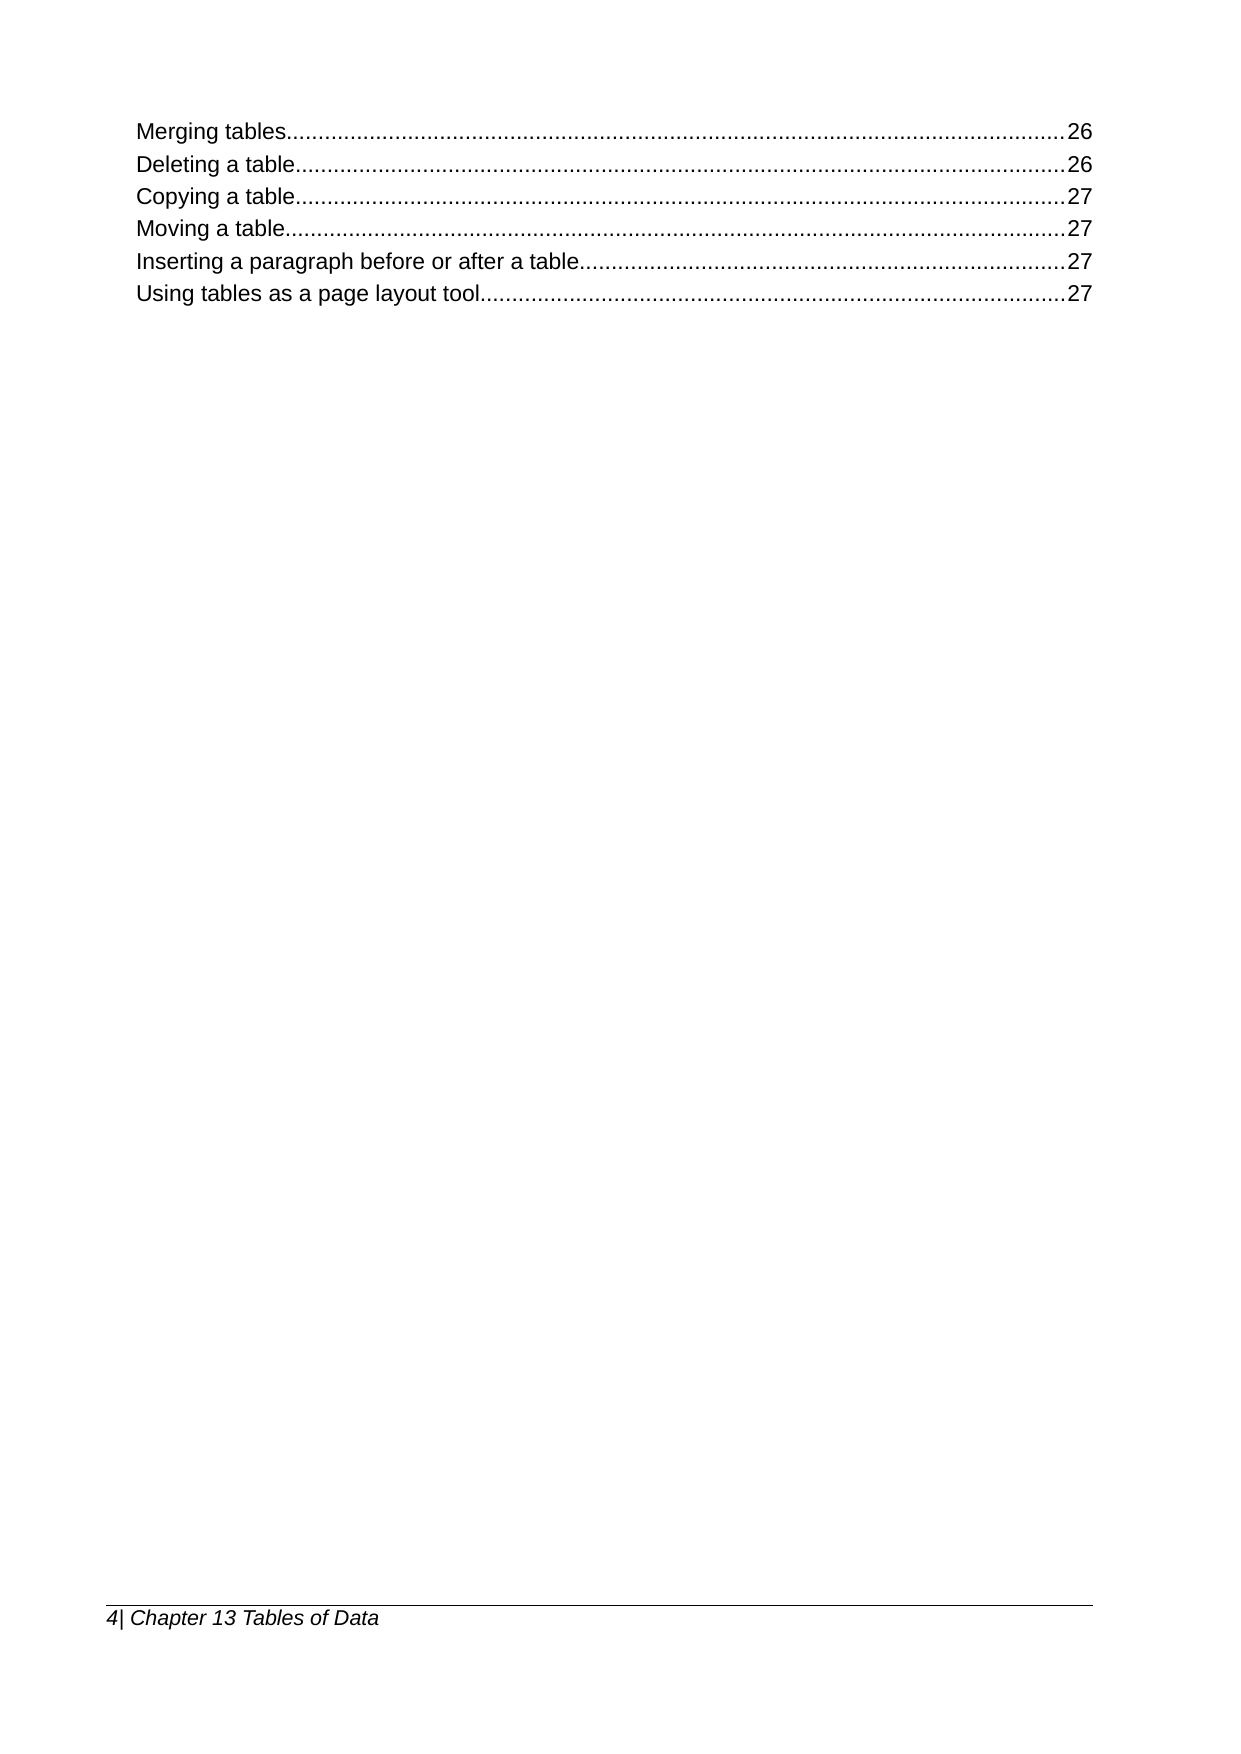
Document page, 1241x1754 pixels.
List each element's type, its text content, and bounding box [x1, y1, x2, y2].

text Merging tables 26 [136, 118, 1093, 144]
text Moving a table 27 [136, 215, 1093, 242]
text Deleting a table 26 [136, 151, 1093, 177]
text Using tables as a page layout tool 27 [136, 280, 1093, 306]
text Inserting a paragraph before or after a table 27 [136, 248, 1093, 274]
text Copying a table 27 [136, 183, 1093, 209]
